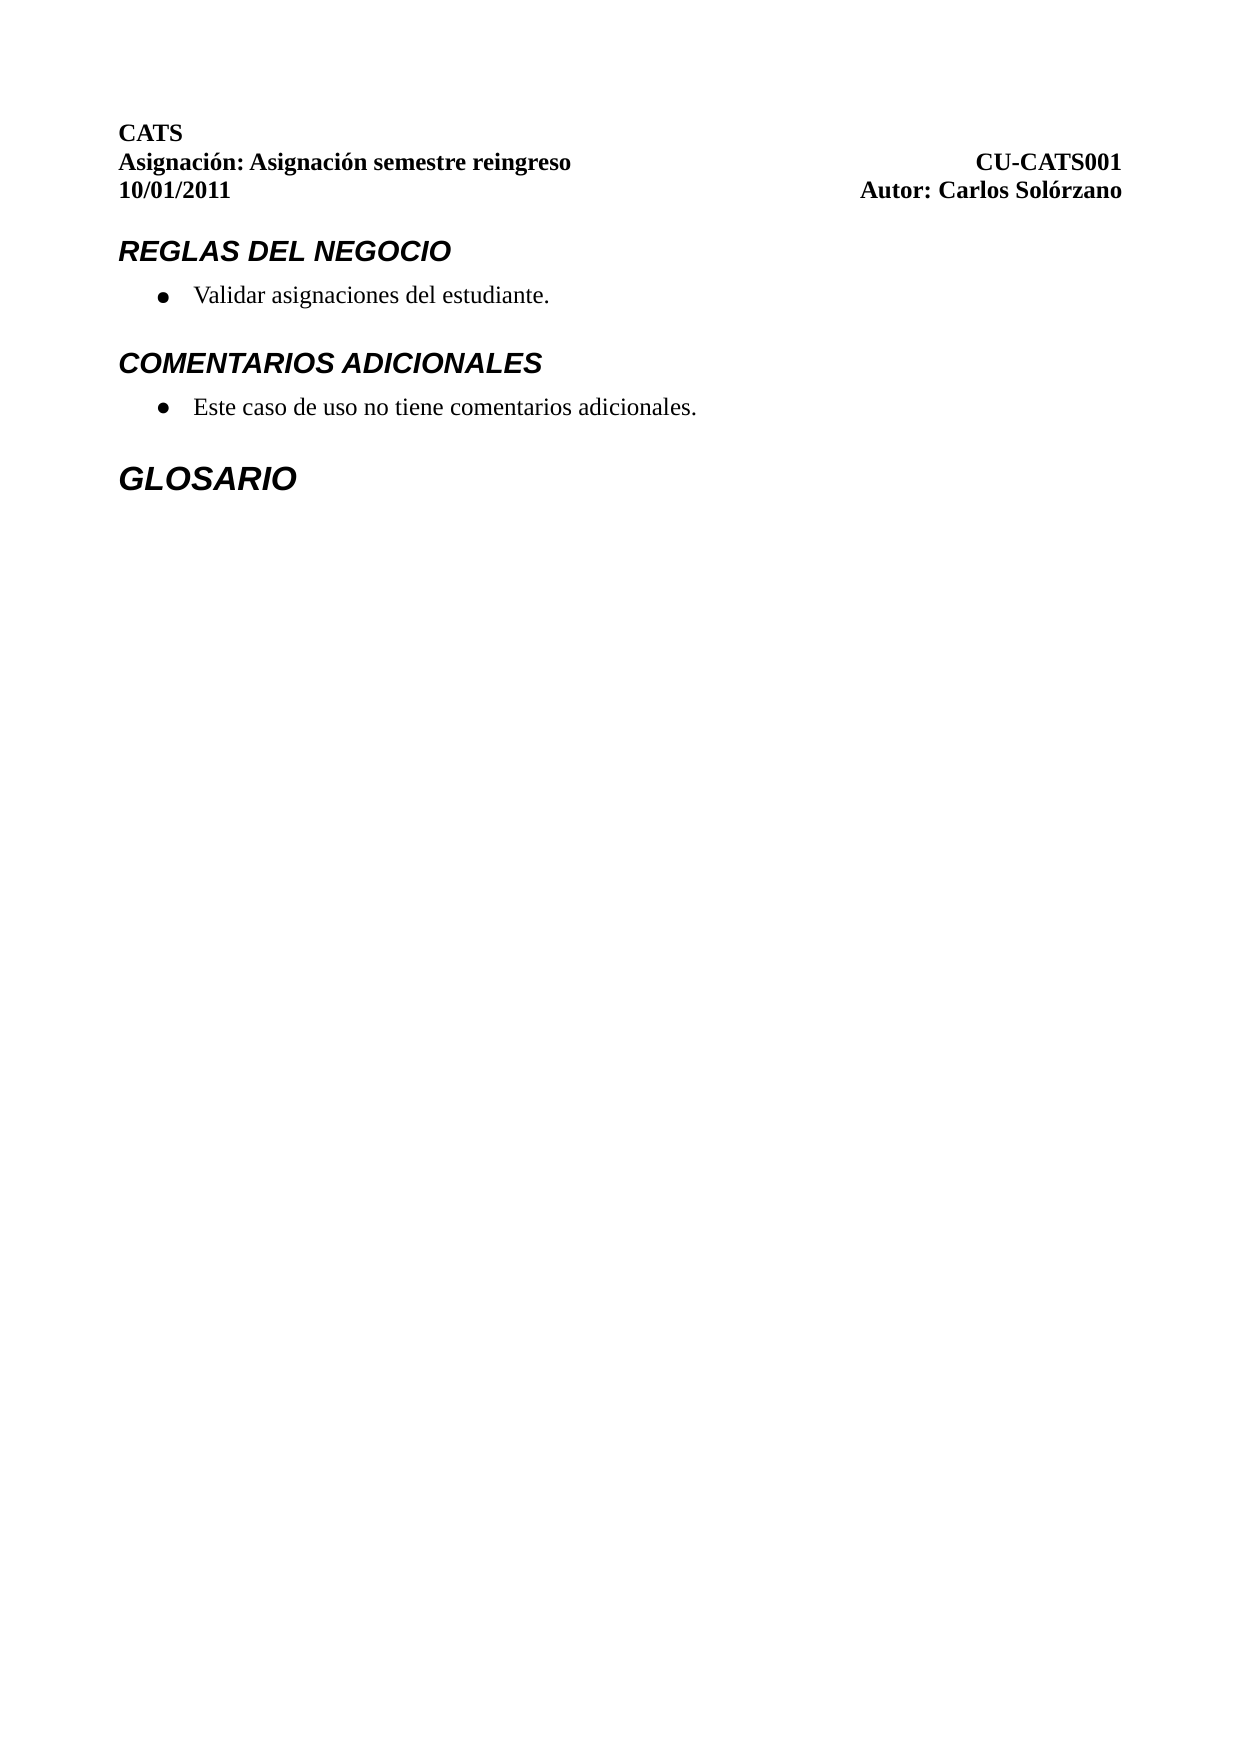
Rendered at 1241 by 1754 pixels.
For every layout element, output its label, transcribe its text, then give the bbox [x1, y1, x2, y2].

list Validar asignaciones del estudiante. [156, 280, 1122, 309]
subtitle GLOSARIO [118, 458, 1122, 497]
text ● Este caso de uso no tiene comentarios adicionales. [156, 392, 1122, 421]
subtitle COMENTARIOS ADICIONALES [118, 346, 1122, 380]
subtitle REGLAS DEL NEGOCIO [118, 234, 1122, 267]
